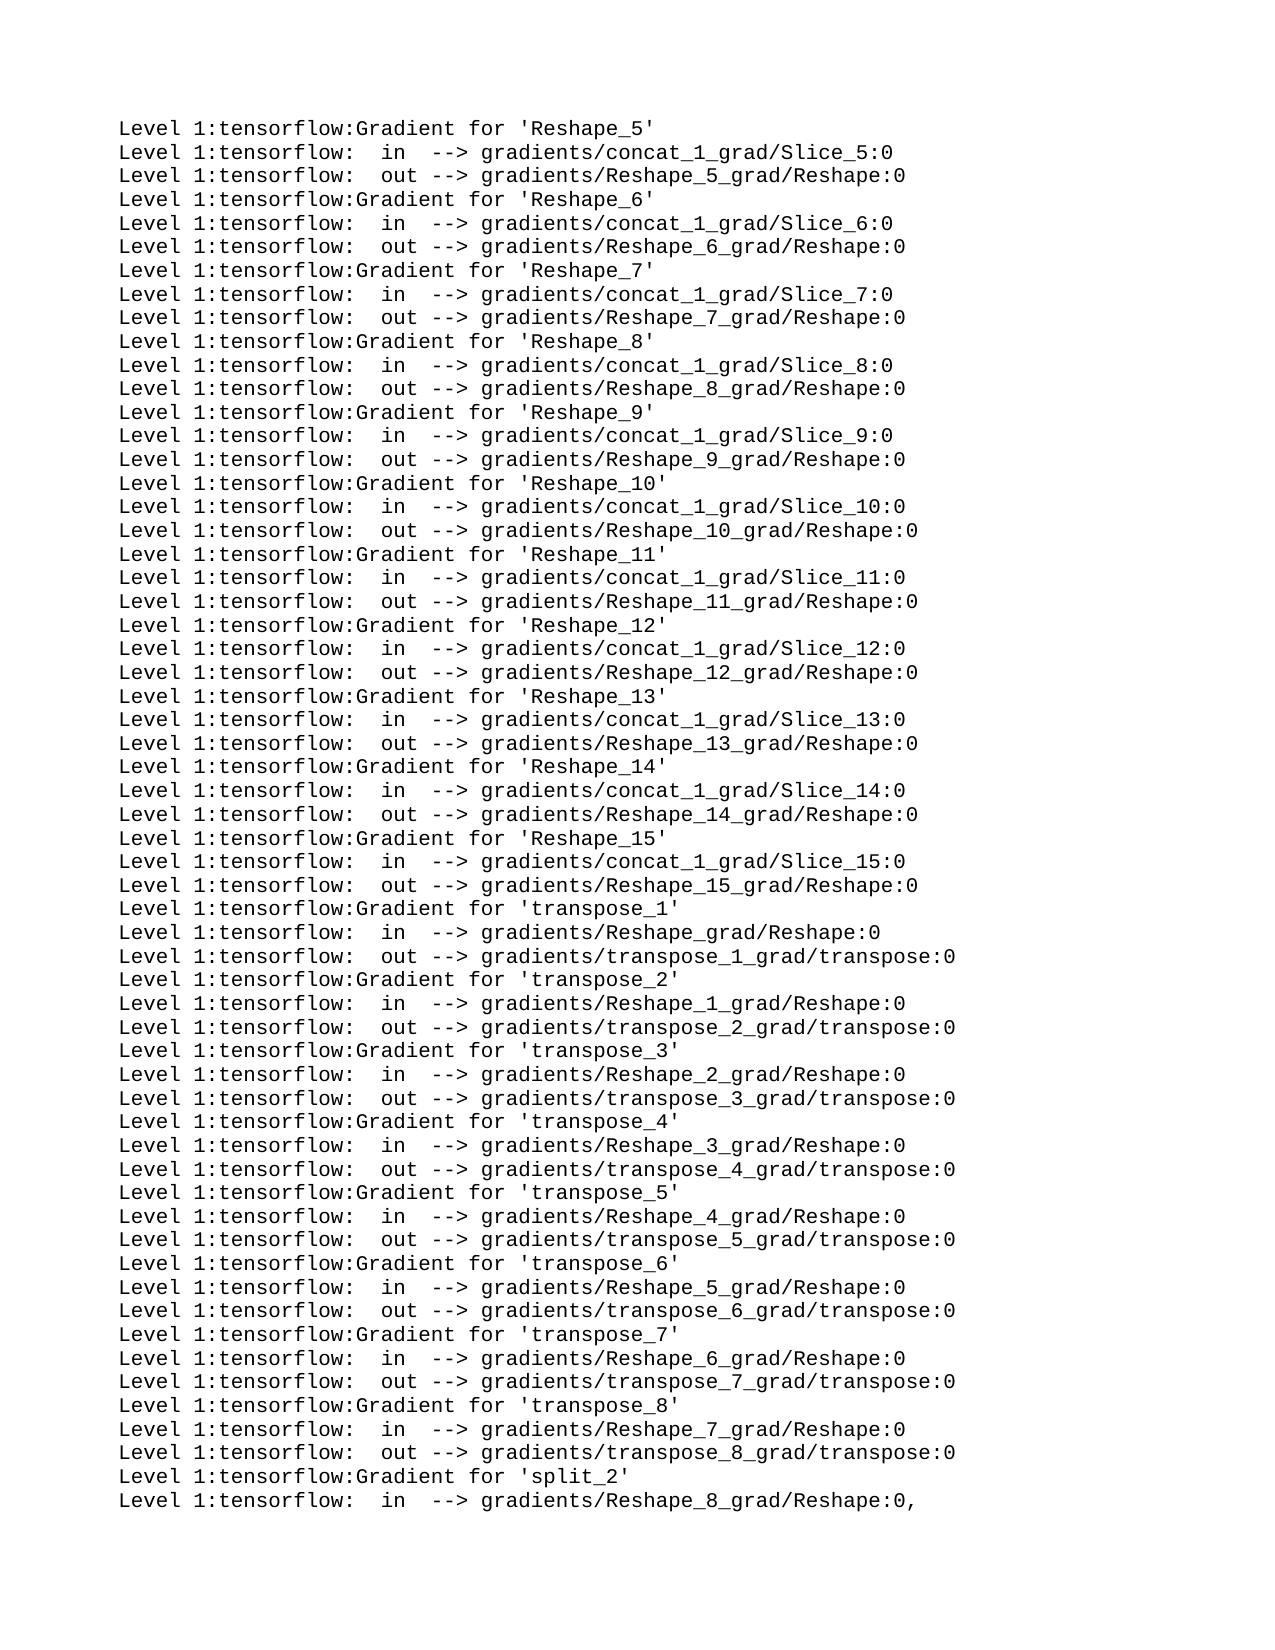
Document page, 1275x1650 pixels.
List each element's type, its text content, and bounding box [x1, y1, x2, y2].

text Level 1:tensorflow: out --> gradients/transpose_3_grad/transpose:0 [118, 1088, 1157, 1111]
text Level 1:tensorflow: out --> gradients/transpose_5_grad/transpose:0 [118, 1229, 1157, 1253]
text Level 1:tensorflow:Gradient for 'transpose_6' [118, 1253, 1157, 1277]
text Level 1:tensorflow:Gradient for 'Reshape_12' [118, 615, 1157, 638]
text Level 1:tensorflow:Gradient for 'transpose_4' [118, 1111, 1157, 1135]
text Level 1:tensorflow: out --> gradients/Reshape_8_grad/Reshape:0 [118, 378, 1157, 402]
text Level 1:tensorflow: in --> gradients/Reshape_4_grad/Reshape:0 [118, 1206, 1157, 1229]
text Level 1:tensorflow:Gradient for 'transpose_3' [118, 1040, 1157, 1064]
text Level 1:tensorflow:Gradient for 'Reshape_11' [118, 544, 1157, 567]
text Level 1:tensorflow: out --> gradients/Reshape_11_grad/Reshape:0 [118, 591, 1157, 615]
text Level 1:tensorflow: out --> gradients/transpose_8_grad/transpose:0 [118, 1442, 1157, 1466]
text Level 1:tensorflow: in --> gradients/concat_1_grad/Slice_11:0 [118, 567, 1157, 591]
text Level 1:tensorflow:Gradient for 'Reshape_8' [118, 331, 1157, 354]
text Level 1:tensorflow: out --> gradients/Reshape_10_grad/Reshape:0 [118, 520, 1157, 544]
text Level 1:tensorflow:Gradient for 'transpose_2' [118, 969, 1157, 993]
text Level 1:tensorflow: in --> gradients/concat_1_grad/Slice_10:0 [118, 496, 1157, 520]
text Level 1:tensorflow: in --> gradients/concat_1_grad/Slice_9:0 [118, 426, 1157, 449]
text Level 1:tensorflow: out --> gradients/Reshape_12_grad/Reshape:0 [118, 662, 1157, 686]
text Level 1:tensorflow:Gradient for 'Reshape_15' [118, 827, 1157, 851]
text Level 1:tensorflow: in --> gradients/Reshape_6_grad/Reshape:0 [118, 1348, 1157, 1371]
text Level 1:tensorflow:Gradient for 'Reshape_9' [118, 402, 1157, 426]
text Level 1:tensorflow: in --> gradients/Reshape_3_grad/Reshape:0 [118, 1135, 1157, 1158]
text Level 1:tensorflow: in --> gradients/Reshape_7_grad/Reshape:0 [118, 1419, 1157, 1442]
text Level 1:tensorflow:Gradient for 'Reshape_14' [118, 757, 1157, 780]
text Level 1:tensorflow:Gradient for 'transpose_8' [118, 1395, 1157, 1419]
text Level 1:tensorflow: in --> gradients/concat_1_grad/Slice_15:0 [118, 851, 1157, 875]
text Level 1:tensorflow: out --> gradients/Reshape_9_grad/Reshape:0 [118, 449, 1157, 473]
text Level 1:tensorflow: out --> gradients/Reshape_13_grad/Reshape:0 [118, 733, 1157, 757]
text Level 1:tensorflow: in --> gradients/Reshape_grad/Reshape:0 [118, 922, 1157, 946]
text Level 1:tensorflow: in --> gradients/concat_1_grad/Slice_13:0 [118, 709, 1157, 733]
text Level 1:tensorflow: out --> gradients/transpose_7_grad/transpose:0 [118, 1371, 1157, 1395]
text Level 1:tensorflow: out --> gradients/Reshape_15_grad/Reshape:0 [118, 875, 1157, 898]
text Level 1:tensorflow: in --> gradients/concat_1_grad/Slice_14:0 [118, 780, 1157, 804]
text Level 1:tensorflow:Gradient for 'Reshape_6' [118, 189, 1157, 213]
text Level 1:tensorflow: in --> gradients/Reshape_8_grad/Reshape:0, [118, 1489, 1157, 1513]
text Level 1:tensorflow:Gradient for 'split_2' [118, 1466, 1157, 1489]
text Level 1:tensorflow: out --> gradients/transpose_2_grad/transpose:0 [118, 1017, 1157, 1040]
text Level 1:tensorflow:Gradient for 'Reshape_13' [118, 686, 1157, 709]
text Level 1:tensorflow:Gradient for 'transpose_1' [118, 898, 1157, 922]
text Level 1:tensorflow:Gradient for 'transpose_5' [118, 1182, 1157, 1206]
text Level 1:tensorflow:Gradient for 'Reshape_5' [118, 118, 1157, 142]
text Level 1:tensorflow: in --> gradients/concat_1_grad/Slice_8:0 [118, 354, 1157, 378]
text Level 1:tensorflow: out --> gradients/transpose_6_grad/transpose:0 [118, 1300, 1157, 1324]
text Level 1:tensorflow:Gradient for 'Reshape_10' [118, 473, 1157, 496]
text Level 1:tensorflow: out --> gradients/Reshape_14_grad/Reshape:0 [118, 804, 1157, 827]
text Level 1:tensorflow: out --> gradients/transpose_1_grad/transpose:0 [118, 946, 1157, 969]
text Level 1:tensorflow:Gradient for 'transpose_7' [118, 1324, 1157, 1348]
text Level 1:tensorflow: in --> gradients/Reshape_2_grad/Reshape:0 [118, 1064, 1157, 1088]
text Level 1:tensorflow: in --> gradients/concat_1_grad/Slice_12:0 [118, 638, 1157, 662]
text Level 1:tensorflow: in --> gradients/Reshape_5_grad/Reshape:0 [118, 1277, 1157, 1300]
text Level 1:tensorflow: in --> gradients/concat_1_grad/Slice_5:0 [118, 142, 1157, 165]
text Level 1:tensorflow: in --> gradients/concat_1_grad/Slice_7:0 [118, 284, 1157, 307]
text Level 1:tensorflow: out --> gradients/Reshape_5_grad/Reshape:0 [118, 165, 1157, 189]
text Level 1:tensorflow: in --> gradients/concat_1_grad/Slice_6:0 [118, 213, 1157, 236]
text Level 1:tensorflow: out --> gradients/Reshape_6_grad/Reshape:0 [118, 236, 1157, 260]
text Level 1:tensorflow: in --> gradients/Reshape_1_grad/Reshape:0 [118, 993, 1157, 1017]
text Level 1:tensorflow: out --> gradients/transpose_4_grad/transpose:0 [118, 1158, 1157, 1182]
text Level 1:tensorflow: out --> gradients/Reshape_7_grad/Reshape:0 [118, 307, 1157, 331]
text Level 1:tensorflow:Gradient for 'Reshape_7' [118, 260, 1157, 284]
